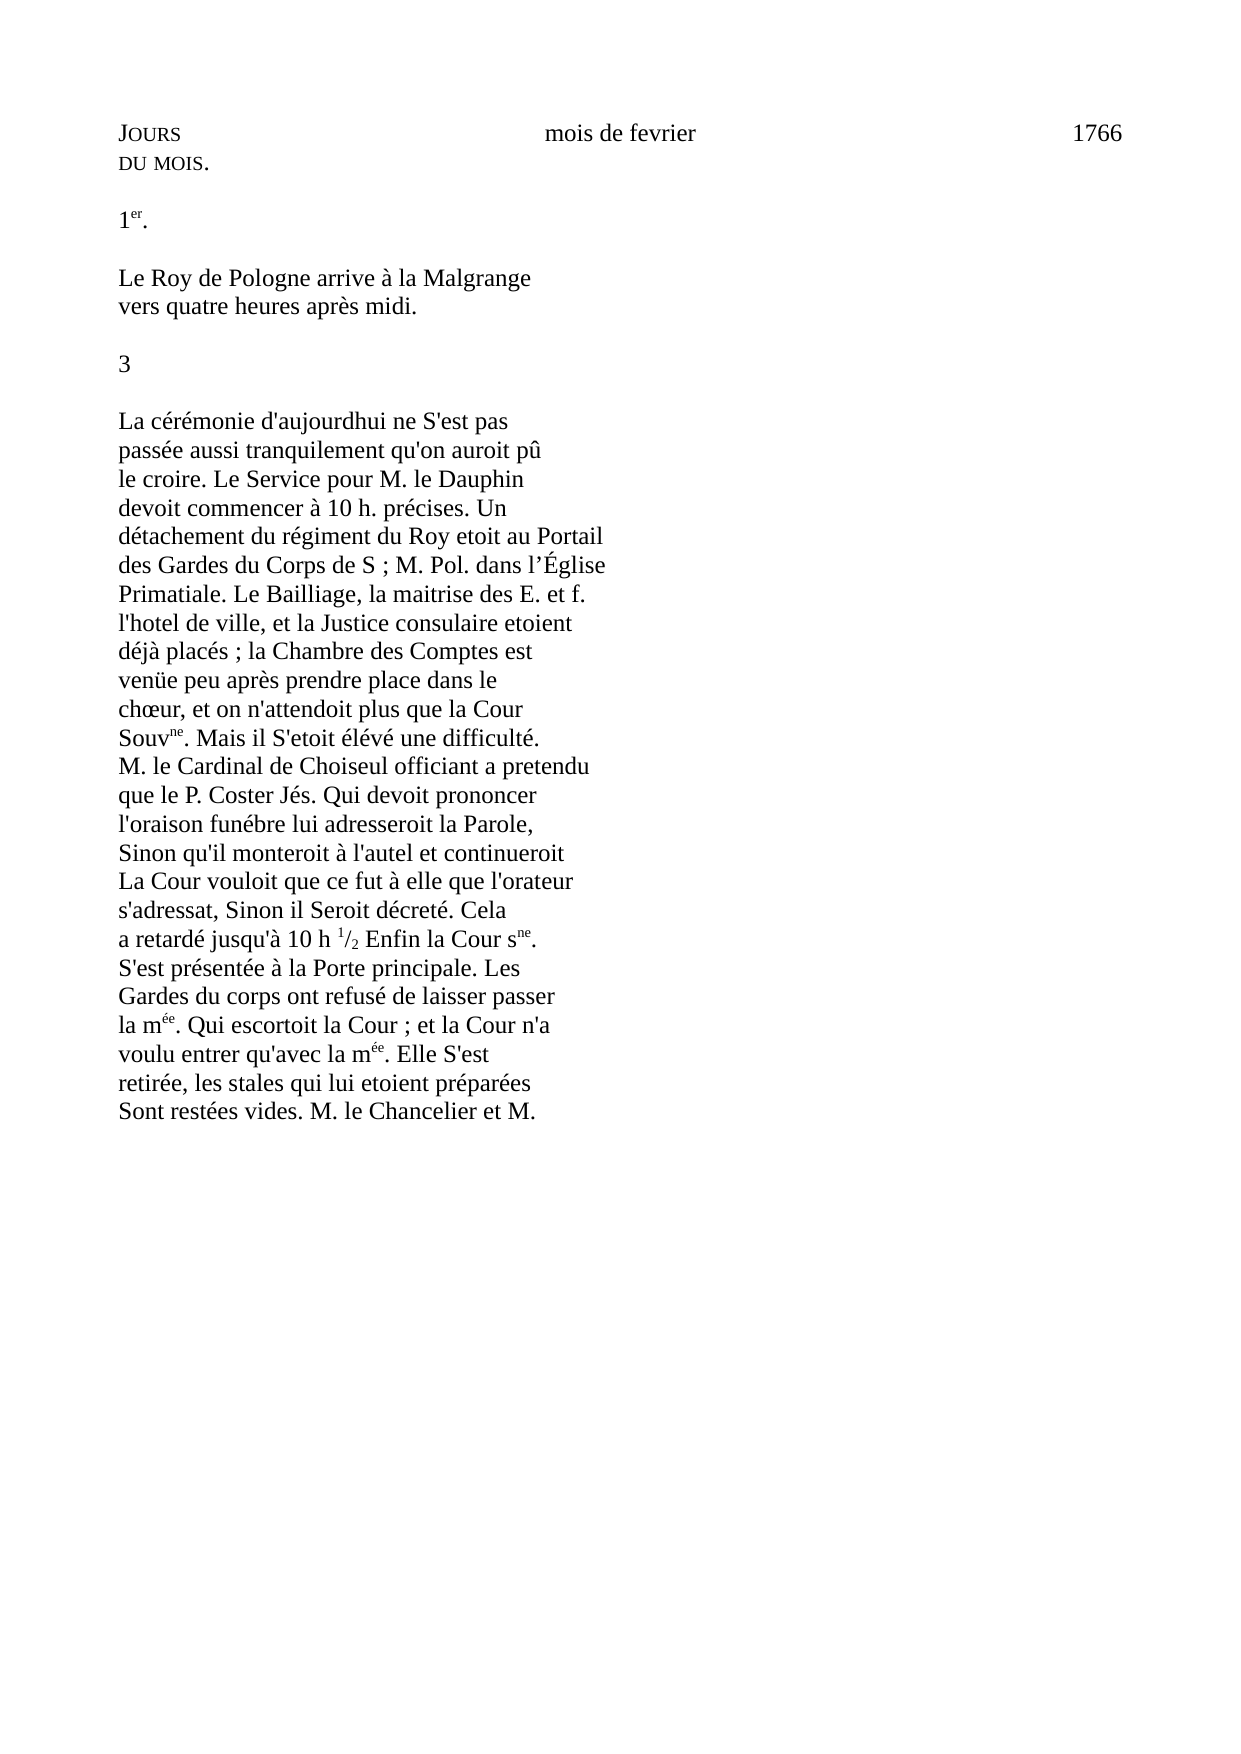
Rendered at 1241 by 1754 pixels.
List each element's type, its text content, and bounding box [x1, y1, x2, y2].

text 1er. Le Roy de Pologne arrive à la Malgrange vers quatre heures après midi. [118, 205, 1122, 320]
text 3 La cérémonie d'aujourdhui ne S'est pas passée aussi tranquilement qu'on auroit pû le croire. Le Service pour M. le Dauphin devoit commencer à 10 h. précises. Un détachement du régiment du Roy etoit au Portail des Gardes du Corps de S ; M. Pol. dans l’Église Primatiale. Le Bailliage, la maitrise des E. et f. l'hotel de ville, et la Justice consulaire etoient déjà placés ; la Chambre des Comptes est venüe peu après prendre place dans le chœur, et on n'attendoit plus que la Cour Souvne. Mais il S'etoit élévé une difficulté. M. le Cardinal de Choiseul officiant a pretendu que le P. Coster Jés. Qui devoit prononcer l'oraison funébre lui adresseroit la Parole, Sinon qu'il monteroit à l'autel et continueroit La Cour vouloit que ce fut à elle que l'orateur s'adressat, Sinon il Seroit décreté. Cela a retardé jusqu'à 10 h 1/2 Enfin la Cour sne. S'est présentée à la Porte principale. Les Gardes du corps ont refusé de laisser passer la mée. Qui escortoit la Cour ; et la Cour n'a voulu entrer qu'avec la mée. Elle S'est retirée, les stales qui lui etoient préparées Sont restées vides. M. le Chancelier et M. [118, 349, 1122, 1125]
